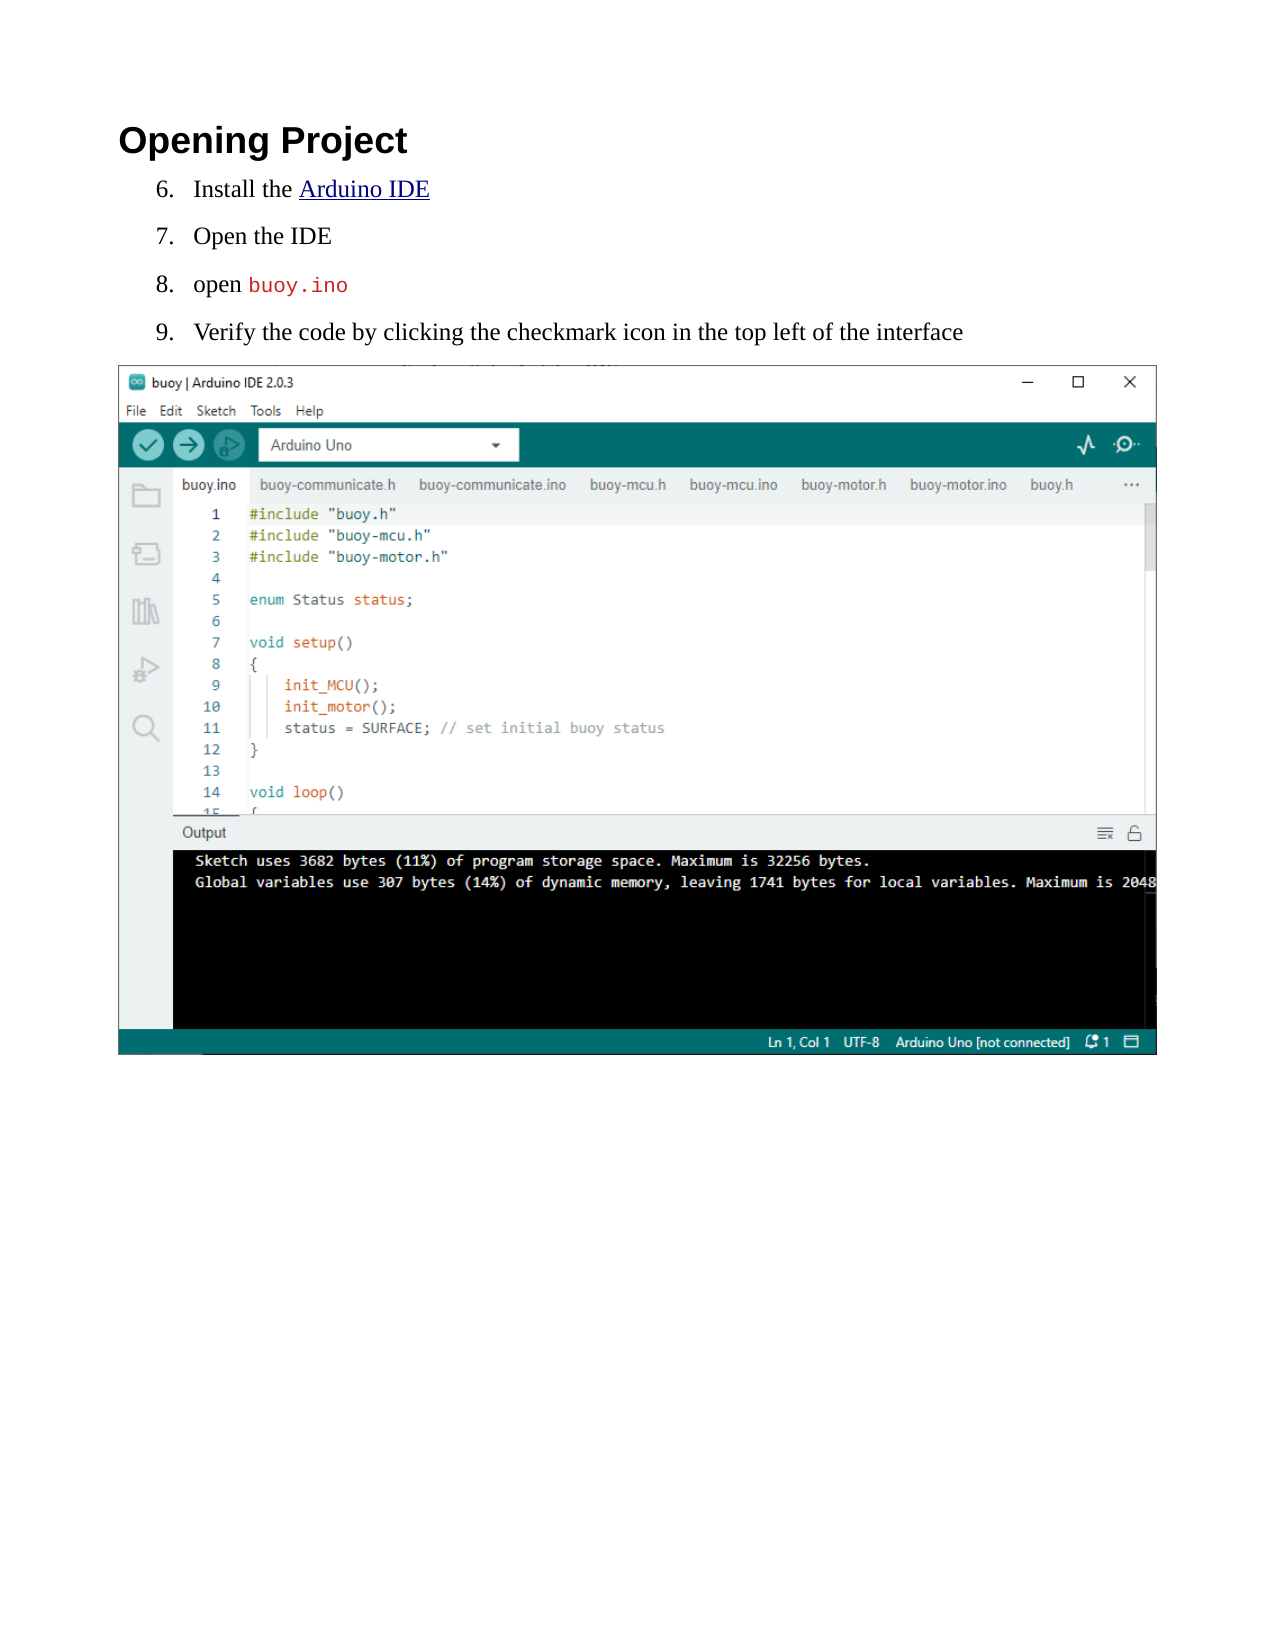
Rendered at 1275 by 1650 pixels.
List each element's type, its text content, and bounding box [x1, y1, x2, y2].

list open buoy.ino [156, 269, 1157, 298]
subtitle Opening Project [118, 118, 1157, 161]
list Verify the code by clicking the checkmark icon in the top left of the interface [156, 317, 1157, 346]
picture [118, 365, 1157, 1055]
list Install the Arduino IDE [156, 174, 1157, 202]
list Open the IDE [156, 221, 1157, 250]
